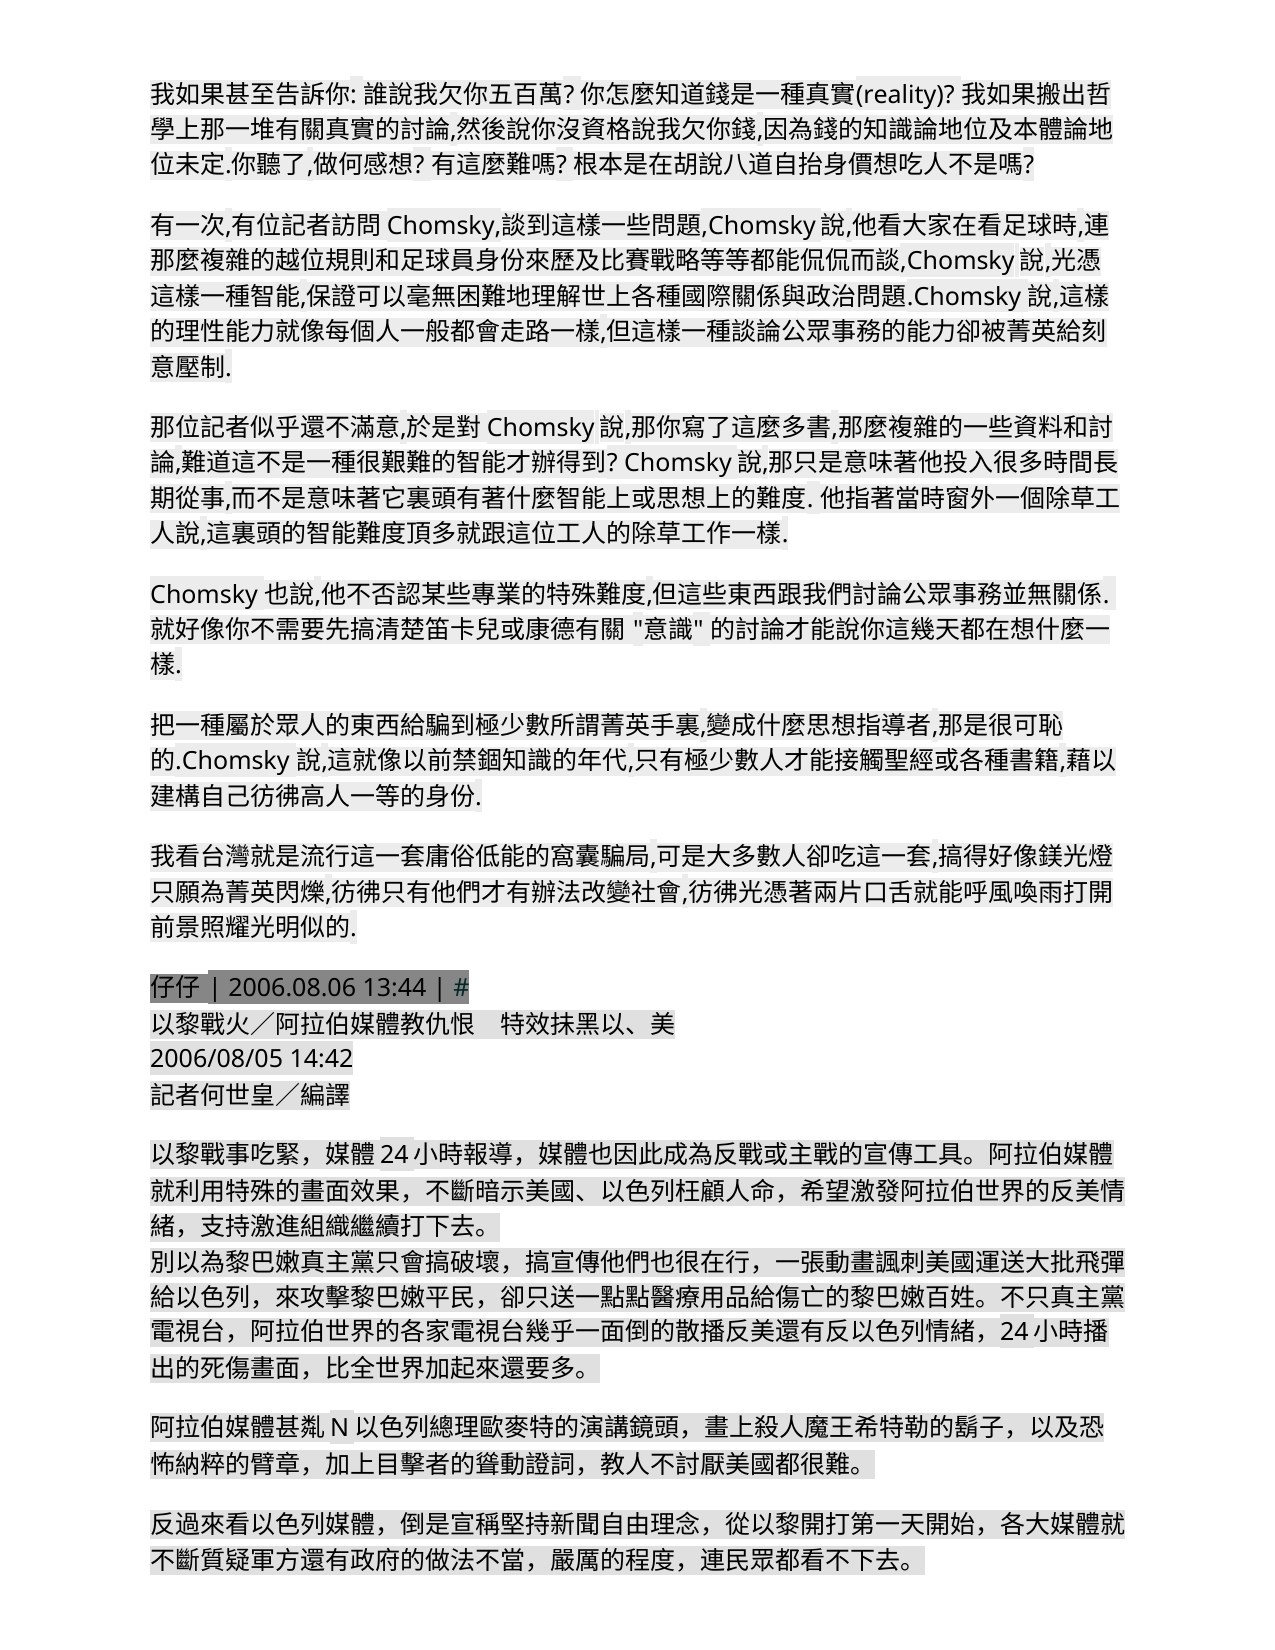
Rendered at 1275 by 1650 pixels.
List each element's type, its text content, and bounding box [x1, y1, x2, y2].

text 阿拉伯媒體甚亃N以色列總理歐麥特的演講鏡頭，畫上殺人魔王希特勒的鬍子，以及恐怖納粹的臂章，加上目擊者的聳動證詞，教人不討厭美國都很難。 [150, 1408, 1125, 1479]
text 我看台灣就是流行這一套庸俗低能的窩囊騙局,可是大多數人卻吃這一套,搞得好像鎂光燈只願為菁英閃爍,彷彿只有他們才有辦法改變社會,彷彿光憑著兩片口舌就能呼風喚雨打開前景照耀光明似的. [150, 837, 1125, 944]
text Chomsky 也說,他不否認某些專業的特殊難度,但這些東西跟我們討論公眾事務並無關係. 就好像你不需要先搞清楚笛卡兒或康德有關 "意識" 的討論才能說你這幾天都在想什麼一樣. [150, 575, 1125, 681]
text 有一次,有位記者訪問Chomsky,談到這樣一些問題,Chomsky說,他看大家在看足球時,連那麼複雜的越位規則和足球員身份來歷及比賽戰略等等都能侃侃而談,Chomsky說,光憑這樣一種智能,保證可以毫無困難地理解世上各種國際關係與政治問題.Chomsky 說,這樣的理性能力就像每個人一般都會走路一樣,但這樣一種談論公眾事務的能力卻被菁英給刻意壓制. [150, 206, 1125, 383]
text 我如果甚至告訴你: 誰說我欠你五百萬? 你怎麼知道錢是一種真實(reality)? 我如果搬出哲學上那一堆有關真實的討論,然後說你沒資格說我欠你錢,因為錢的知識論地位及本體論地位未定.你聽了,做何感想? 有這麼難嗎? 根本是在胡說八道自抬身價想吃人不是嗎? [150, 75, 1125, 181]
text 以黎戰火／阿拉伯媒體教仇恨 特效抺黑以、美 2006/08/05 14:42 記者何世皇／編譯 [150, 1004, 1125, 1110]
text 仔仔 | 2006.08.06 13:44 | # [150, 969, 1125, 1004]
text 反過來看以色列媒體，倒是宣稱堅持新聞自由理念，從以黎開打第一天開始，各大媒體就不斷質疑軍方還有政府的做法不當，嚴厲的程度，連民眾都看不下去。 [150, 1504, 1125, 1575]
text 以黎戰事吃緊，媒體24小時報導，媒體也因此成為反戰或主戰的宣傳工具。阿拉伯媒體就利用特殊的畫面效果，不斷暗示美國、以色列枉顧人命，希望激發阿拉伯世界的反美情緒，支持激進組織繼續打下去。 別以為黎巴嫩真主黨只會搞破壞，搞宣傳他們也很在行，一張動畫諷刺美國運送大批飛彈給以色列，來攻擊黎巴嫩平民，卻只送一點點醫療用品給傷亡的黎巴嫩百姓。不只真主黨電視台，阿拉伯世界的各家電視台幾乎一面倒的散播反美還有反以色列情緒，24小時播出的死傷畫面，比全世界加起來還要多。 [150, 1135, 1125, 1383]
text 把一種屬於眾人的東西給騙到極少數所謂菁英手裏,變成什麼思想指導者,那是很可恥的.Chomsky 說,這就像以前禁錮知識的年代,只有極少數人才能接觸聖經或各種書籍,藉以建構自己彷彿高人一等的身份. [150, 706, 1125, 812]
text 那位記者似乎還不滿意,於是對Chomsky說,那你寫了這麼多書,那麼複雜的一些資料和討論,難道這不是一種很艱難的智能才辦得到? Chomsky說,那只是意味著他投入很多時間長期從事,而不是意味著它裏頭有著什麼智能上或思想上的難度. 他指著當時窗外一個除草工人說,這裏頭的智能難度頂多就跟這位工人的除草工作一樣. [150, 408, 1125, 550]
